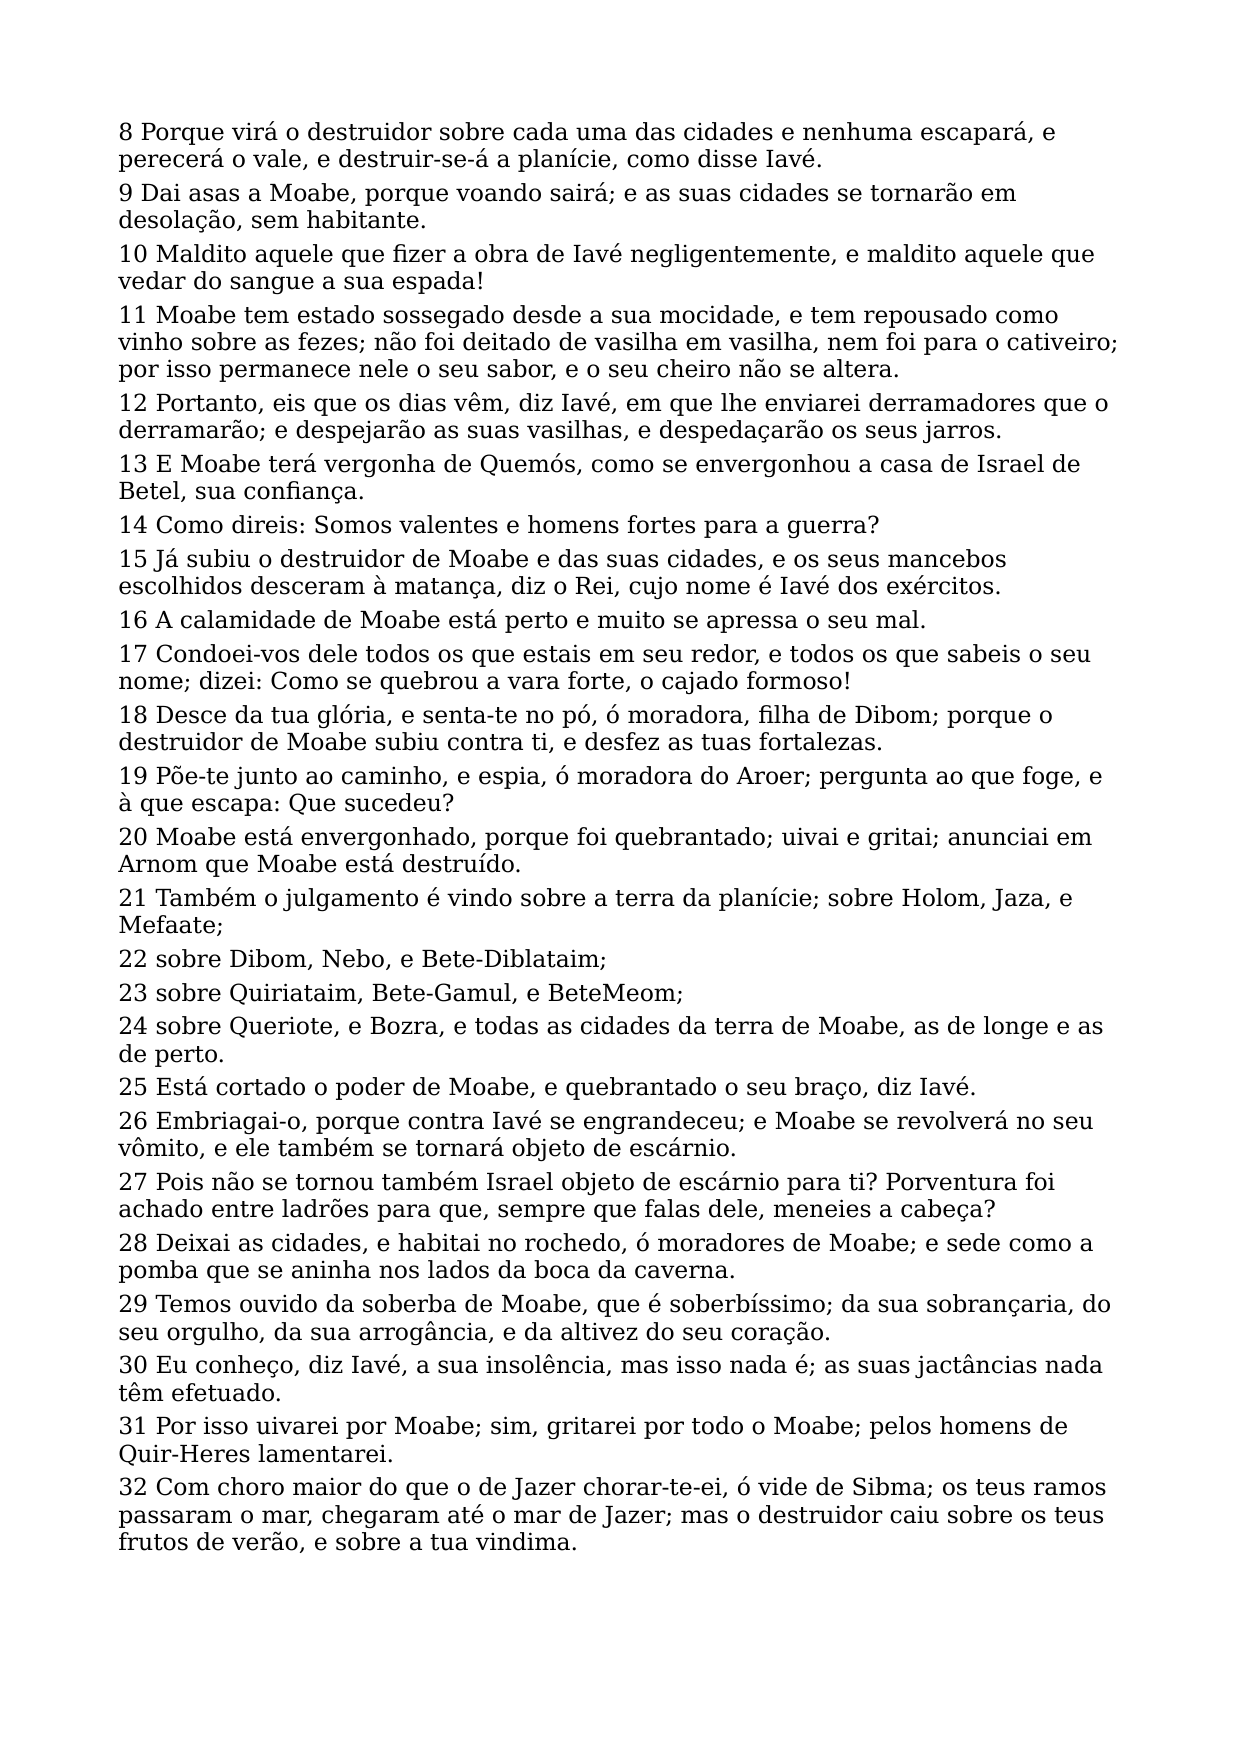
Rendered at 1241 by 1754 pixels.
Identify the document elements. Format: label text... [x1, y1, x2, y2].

text 13 E Moabe terá vergonha de Quemós, como se envergonhou a casa de Israel de Betel, sua confiança. [118, 451, 1122, 505]
text 10 Maldito aquele que fizer a obra de Iavé negligentemente, e maldito aquele que vedar do sangue a sua espada! [118, 240, 1122, 295]
text 9 Dai asas a Moabe, porque voando sairá; e as suas cidades se tornarão em desolação, sem habitante. [118, 179, 1122, 234]
text 18 Desce da tua glória, e senta-te no pó, ó moradora, filha de Dibom; porque o destruidor de Moabe subiu contra ti, e desfez as tuas fortalezas. [118, 701, 1122, 756]
text 11 Moabe tem estado sossegado desde a sua mocidade, e tem repousado como vinho sobre as fezes; não foi deitado de vasilha em vasilha, nem foi para o cativeiro; por isso permanece nele o seu sabor, e o seu cheiro não se altera. [118, 301, 1122, 383]
text 8 Porque virá o destruidor sobre cada uma das cidades e nenhuma escapará, e perecerá o vale, e destruir-se-á a planície, como disse Iavé. [118, 118, 1122, 173]
text 30 Eu conheço, diz Iavé, a sua insolência, mas isso nada é; as suas jactâncias nada têm efetuado. [118, 1352, 1122, 1406]
text 32 Com choro maior do que o de Jazer chorar-te-ei, ó vide de Sibma; os teus ramos passaram o mar, chegaram até o mar de Jazer; mas o destruidor caiu sobre os teus frutos de verão, e sobre a tua vindima. [118, 1474, 1122, 1556]
text 19 Põe-te junto ao caminho, e espia, ó moradora do Aroer; pergunta ao que foge, e à que escapa: Que sucedeu? [118, 762, 1122, 817]
text 20 Moabe está envergonhado, porque foi quebrantado; uivai e gritai; anunciai em Arnom que Moabe está destruído. [118, 823, 1122, 878]
text 14 Como direis: Somos valentes e homens fortes para a guerra? [118, 512, 1122, 539]
text 25 Está cortado o poder de Moabe, e quebrantado o seu braço, diz Iavé. [118, 1074, 1122, 1101]
text 24 sobre Queriote, e Bozra, e todas as cidades da terra de Moabe, as de longe e as de perto. [118, 1013, 1122, 1067]
text 31 Por isso uivarei por Moabe; sim, gritarei por todo o Moabe; pelos homens de Quir-Heres lamentarei. [118, 1413, 1122, 1467]
text 27 Pois não se tornou também Israel objeto de escárnio para ti? Porventura foi achado entre ladrões para que, sempre que falas dele, meneies a cabeça? [118, 1169, 1122, 1223]
text 23 sobre Quiriataim, Bete-Gamul, e BeteMeom; [118, 979, 1122, 1006]
text 12 Portanto, eis que os dias vêm, diz Iavé, em que lhe enviarei derramadores que o derramarão; e despejarão as suas vasilhas, e despedaçarão os seus jarros. [118, 389, 1122, 444]
text 22 sobre Dibom, Nebo, e Bete-Diblataim; [118, 945, 1122, 973]
text 17 Condoei-vos dele todos os que estais em seu redor, e todos os que sabeis o seu nome; dizei: Como se quebrou a vara forte, o cajado formoso! [118, 640, 1122, 695]
text 21 Também o julgamento é vindo sobre a terra da planície; sobre Holom, Jaza, e Mefaate; [118, 884, 1122, 939]
text 15 Já subiu o destruidor de Moabe e das suas cidades, e os seus mancebos escolhidos desceram à matança, diz o Rei, cujo nome é Iavé dos exércitos. [118, 545, 1122, 600]
text 29 Temos ouvido da soberba de Moabe, que é soberbíssimo; da sua sobrançaria, do seu orgulho, da sua arrogância, e da altivez do seu coração. [118, 1291, 1122, 1345]
text 26 Embriagai-o, porque contra Iavé se engrandeceu; e Moabe se revolverá no seu vômito, e ele também se tornará objeto de escárnio. [118, 1108, 1122, 1162]
text 16 A calamidade de Moabe está perto e muito se apressa o seu mal. [118, 606, 1122, 634]
text 28 Deixai as cidades, e habitai no rochedo, ó moradores de Moabe; e sede como a pomba que se aninha nos lados da boca da caverna. [118, 1230, 1122, 1284]
